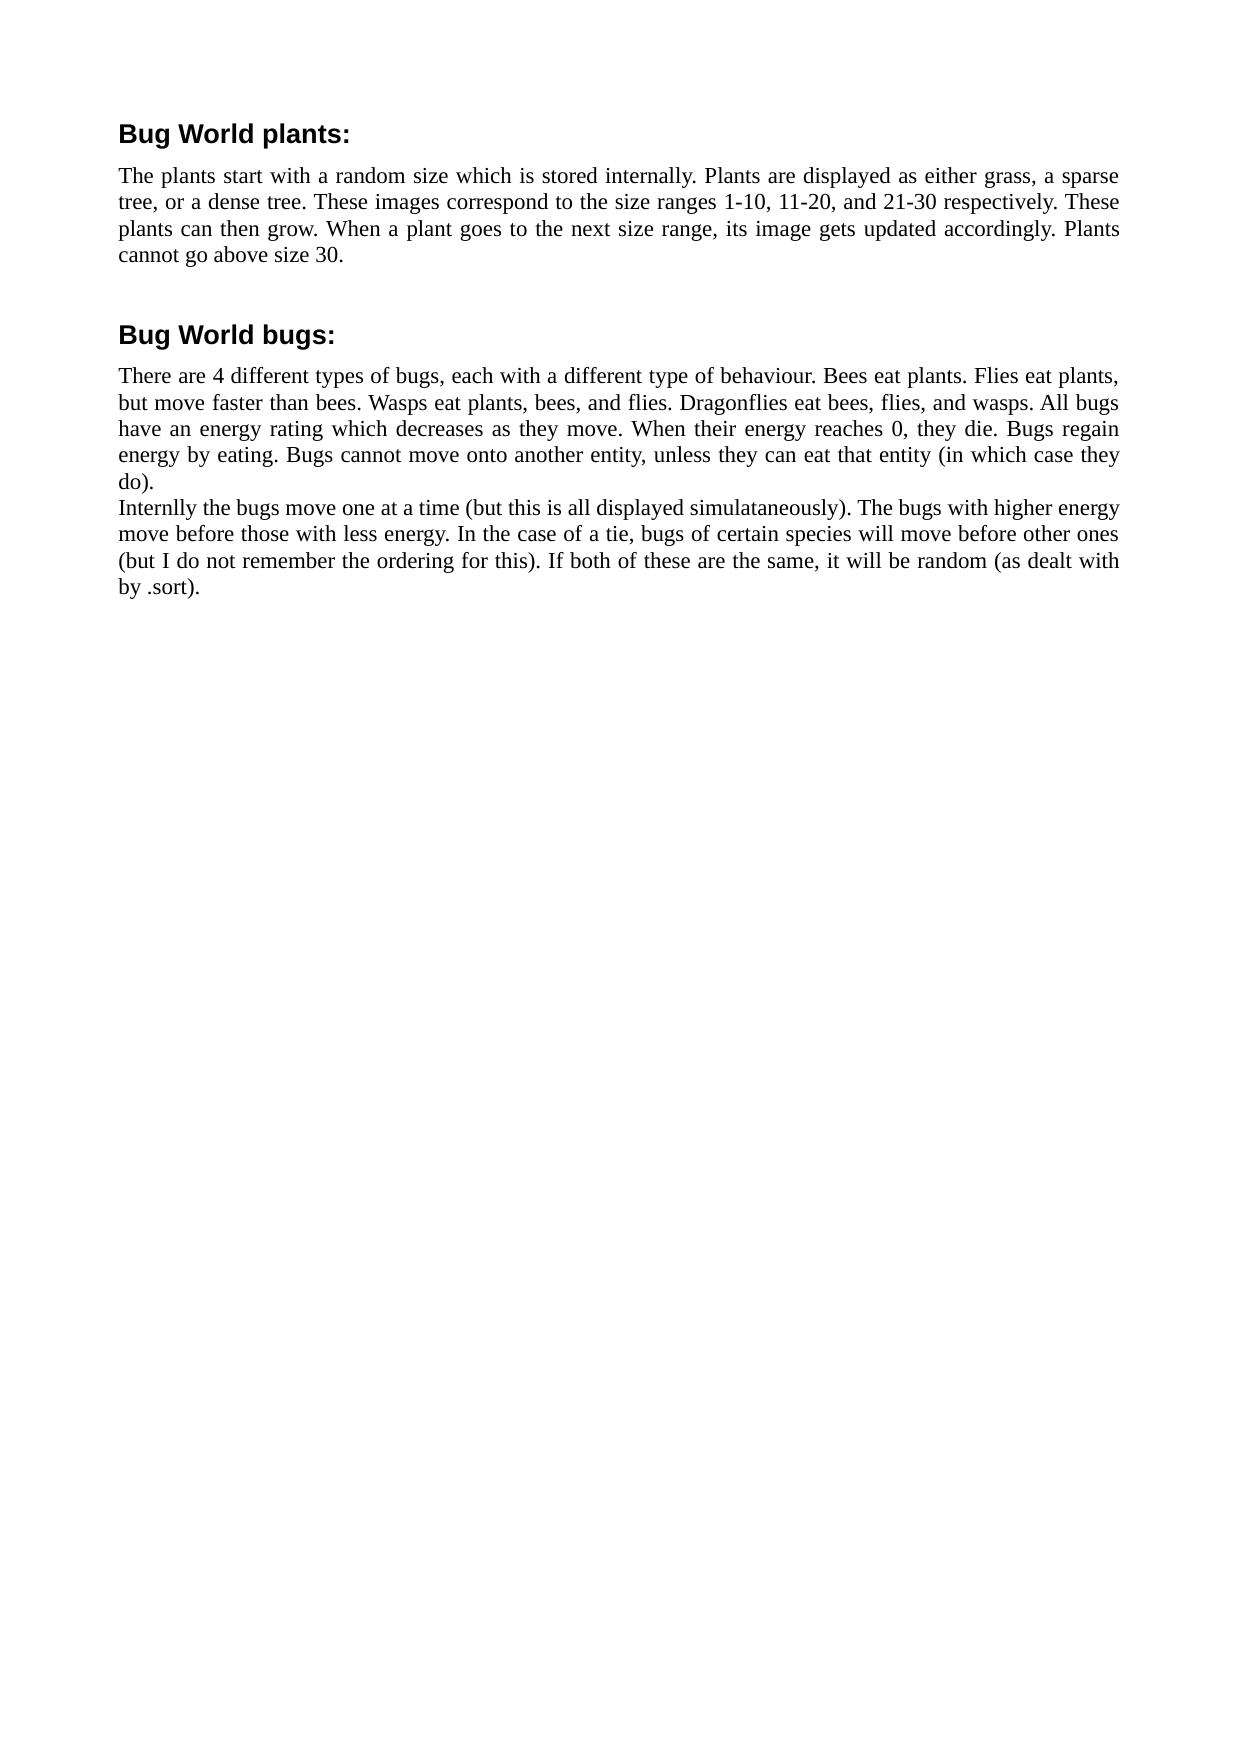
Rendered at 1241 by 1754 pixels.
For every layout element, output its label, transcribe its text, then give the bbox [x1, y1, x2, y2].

text The plants start with a random size which is stored internally. Plants are displayed as either grass, a sparse tree, or a dense tree. These images correspond to the size ranges 1-10, 11-20, and 21-30 respectively. These plants can then grow. When a plant goes to the next size range, its image gets updated accordingly. Plants cannot go above size 30. [118, 162, 1122, 267]
subtitle Bug World bugs: [118, 319, 1122, 350]
subtitle Bug World plants: [118, 118, 1122, 149]
text Internlly the bugs move one at a time (but this is all displayed simulataneously). The bugs with higher energy move before those with less energy. In the case of a tie, bugs of certain species will move before other ones (but I do not remember the ordering for this). If both of these are the same, it will be random (as dealt with by .sort). [118, 494, 1122, 599]
text There are 4 different types of bugs, each with a different type of behaviour. Bees eat plants. Flies eat plants, but move faster than bees. Wasps eat plants, bees, and flies. Dragonflies eat bees, flies, and wasps. All bugs have an energy rating which decreases as they move. When their energy reaches 0, they die. Bugs regain energy by eating. Bugs cannot move onto another entity, unless they can eat that entity (in which case they do). [118, 362, 1122, 494]
